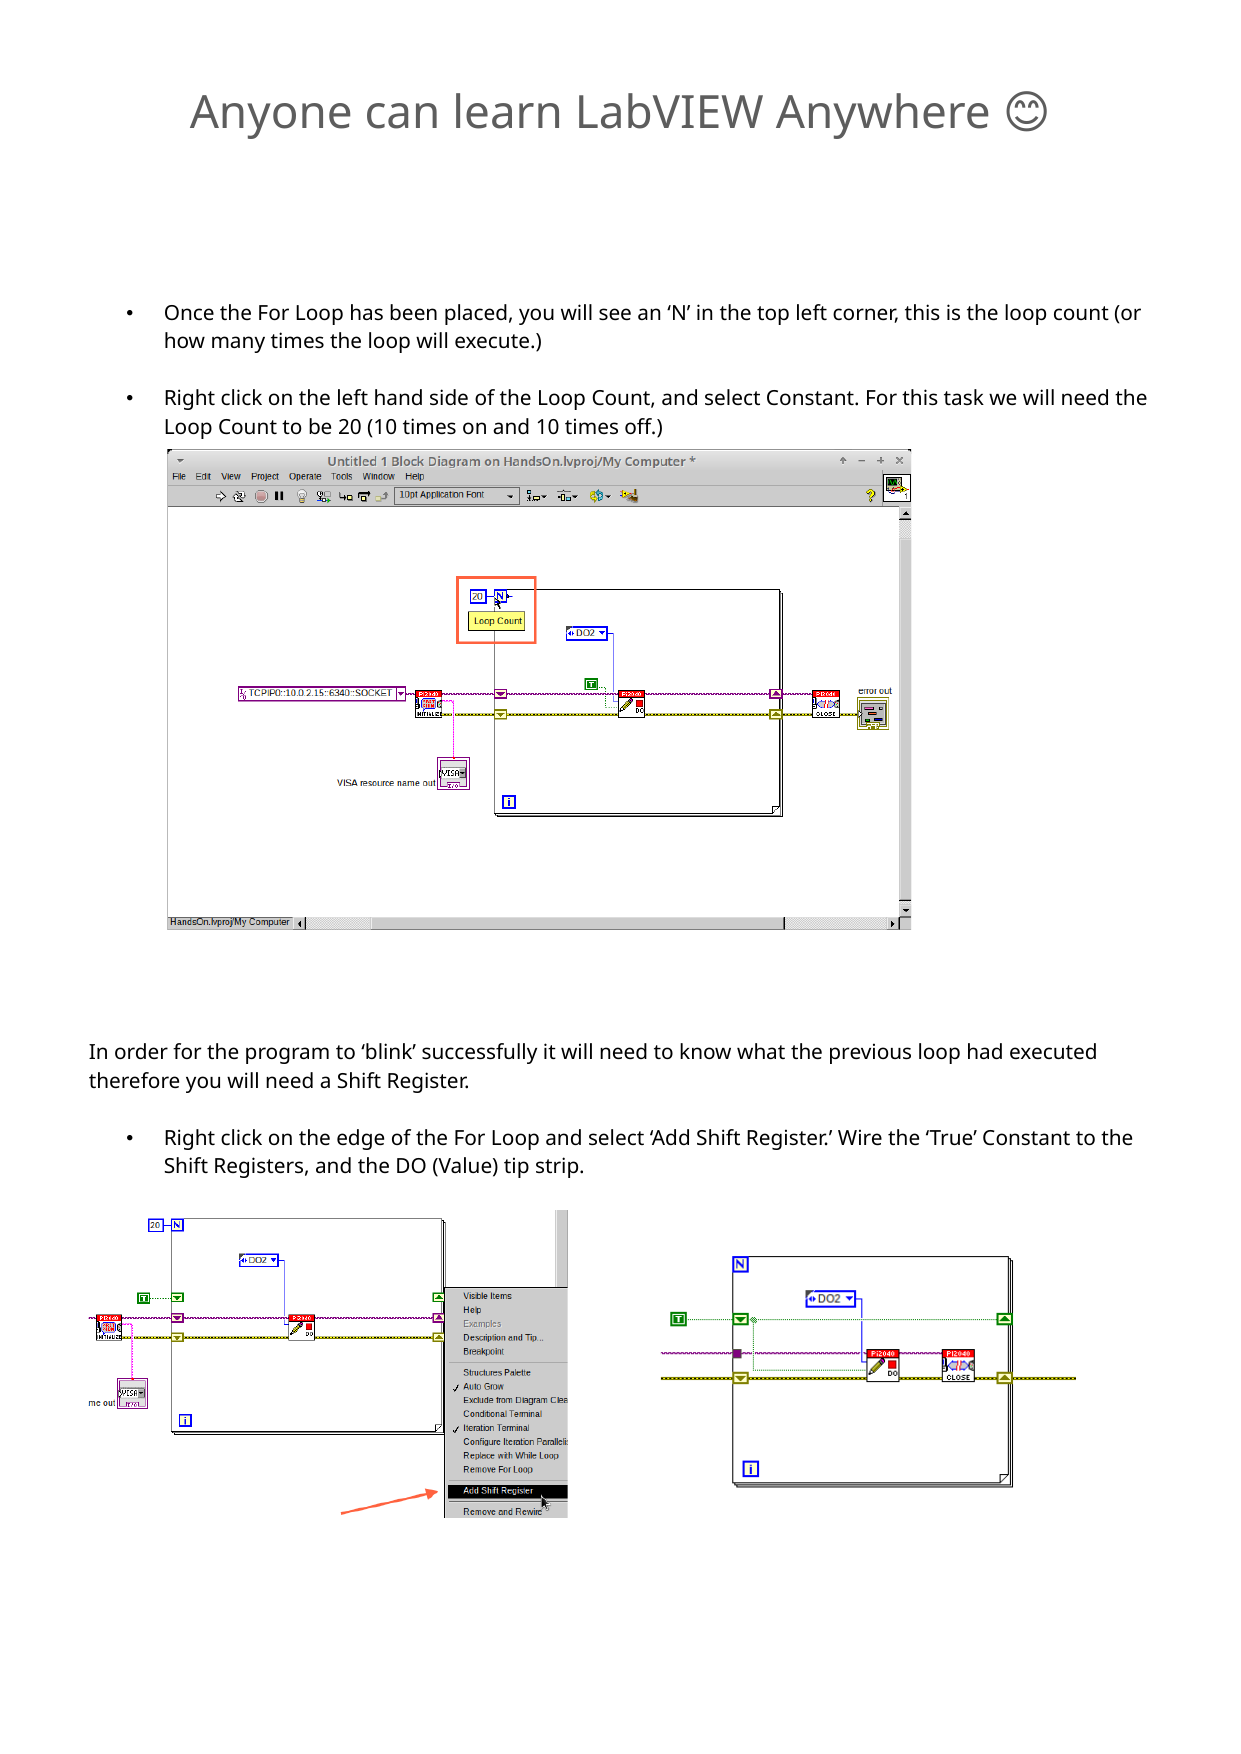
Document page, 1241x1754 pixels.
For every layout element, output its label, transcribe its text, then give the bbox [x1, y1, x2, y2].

list Once the For Loop has been placed, you will see an ‘N’ in the top left corner, this is the loop count (or how many times the loop will execute.) [126, 298, 1152, 355]
picture [167, 449, 912, 930]
picture [660, 1222, 1076, 1535]
list Right click on the edge of the For Loop and select ‘Add Shift Register.’ Wire the ‘True’ Constant to the Shift Registers, and the DO (Value) tip strip. [126, 1123, 1152, 1179]
picture [88, 1210, 568, 1518]
list Right click on the left hand side of the Loop Count, and select Constant. For this task we will need the Loop Count to be 20 (10 times on and 10 times off.) [126, 383, 1152, 440]
text In order for the program to ‘blink’ successfully it will need to know what the previous loop had executed therefore you will need a Shift Register. [88, 1037, 1152, 1094]
